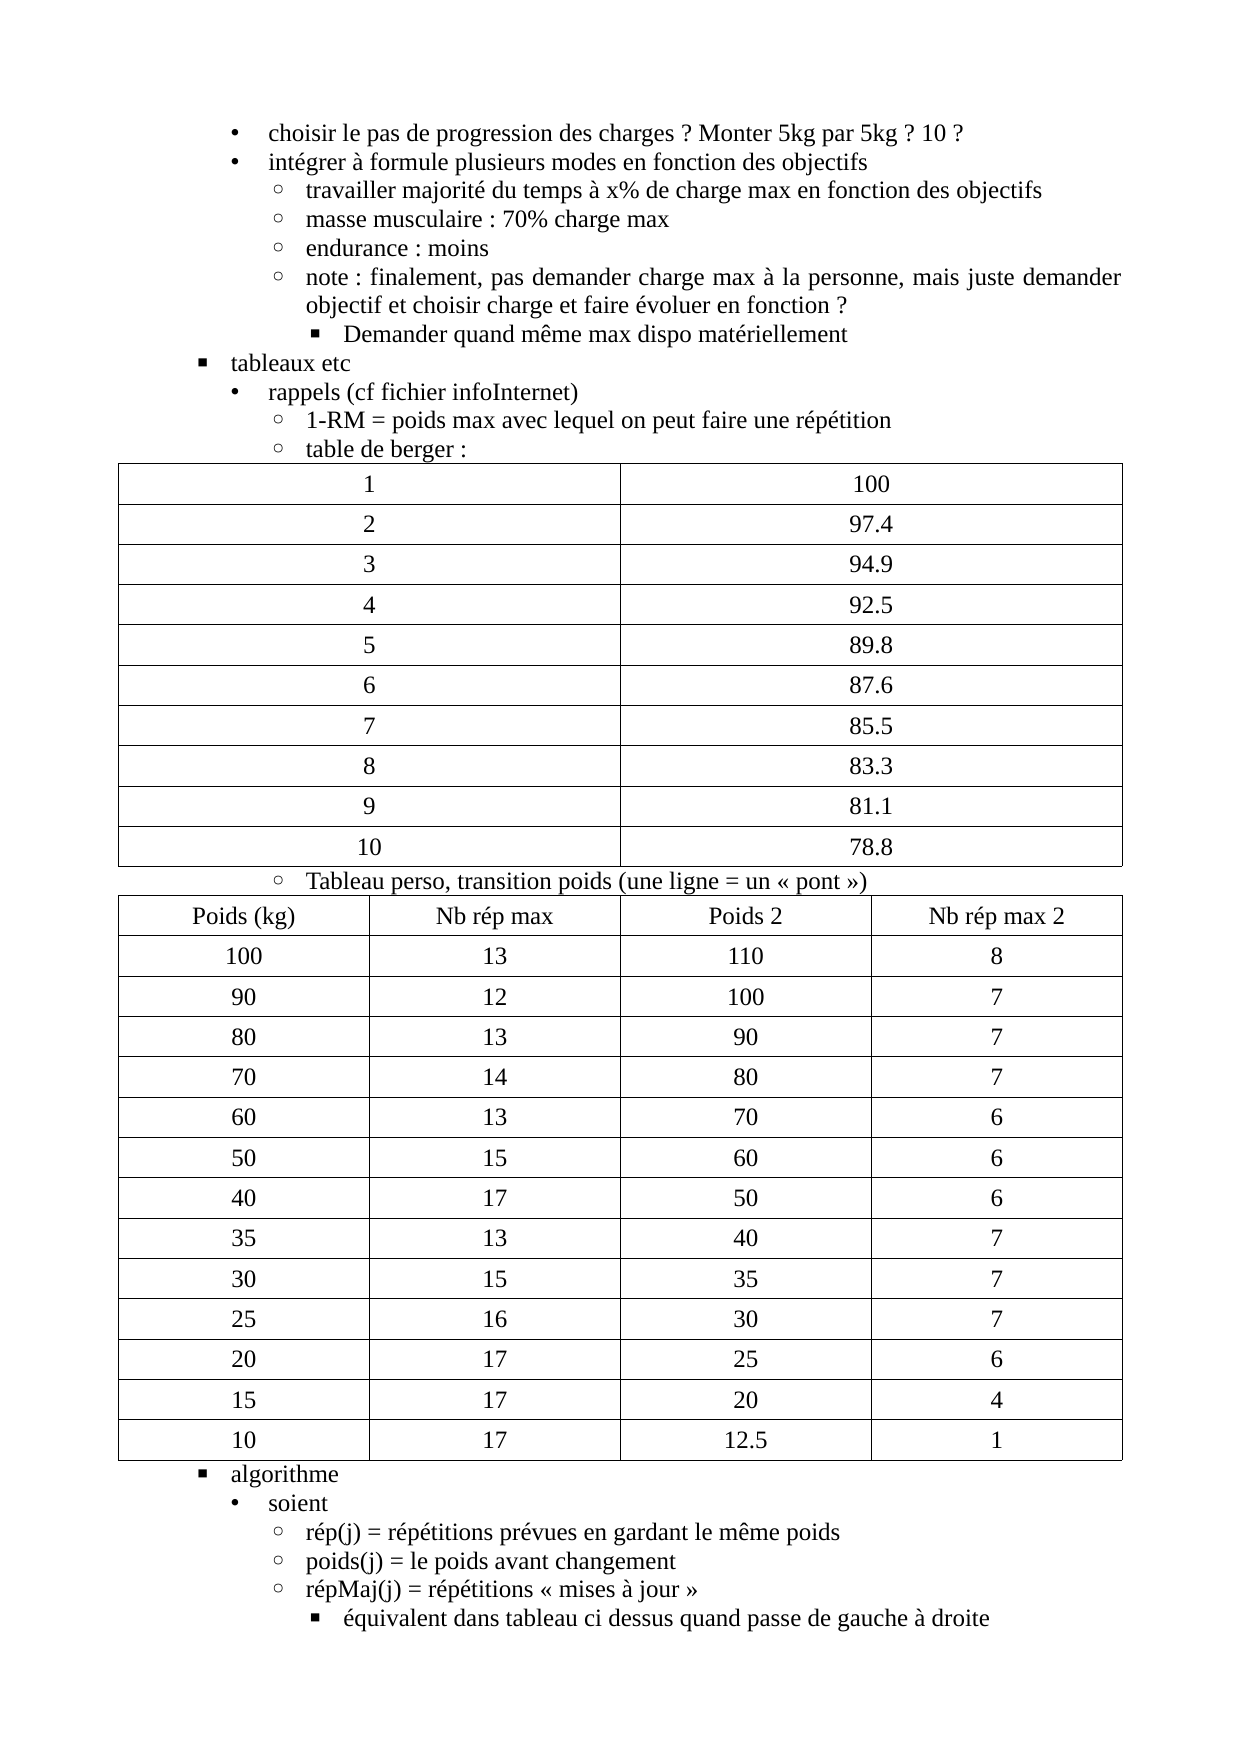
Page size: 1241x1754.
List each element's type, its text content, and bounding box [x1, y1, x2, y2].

table_cell 40 [119, 1178, 369, 1218]
table_cell 100 [621, 977, 871, 1016]
list poids(j) = le poids avant changement [268, 1546, 1122, 1574]
list 1-RM = poids max avec lequel on peut faire une répétition [268, 406, 1122, 434]
table_cell 4 [119, 585, 620, 624]
table_cell 100 [119, 936, 369, 976]
table_cell 13 [370, 1098, 620, 1137]
table_cell 4 [872, 1380, 1122, 1419]
table_cell 10 [119, 827, 620, 866]
table_cell 20 [119, 1340, 369, 1379]
table_cell 6 [872, 1098, 1122, 1137]
table_cell 85,5 [621, 706, 1122, 745]
table_cell 15 [119, 1380, 369, 1419]
table_cell 8 [119, 746, 620, 786]
table_cell 80 [621, 1057, 871, 1097]
table_cell 80 [119, 1017, 369, 1056]
list intégrer à formule plusieurs modes en fonction des objectifs [231, 147, 1122, 176]
table_cell 7 [872, 1259, 1122, 1298]
table_cell 97,4 [621, 505, 1122, 544]
table_cell 94,9 [621, 545, 1122, 584]
table_cell 6 [872, 1138, 1122, 1177]
table_cell 5 [119, 625, 620, 665]
table_cell 60 [621, 1138, 871, 1177]
table_cell 13 [370, 936, 620, 976]
table_cell 90 [119, 977, 369, 1016]
table_cell 13 [370, 1017, 620, 1056]
table_cell 3 [119, 545, 620, 584]
table_header Nb rép max 2 [872, 896, 1122, 935]
table_cell 7 [872, 1299, 1122, 1338]
table_cell 14 [370, 1057, 620, 1097]
list choisir le pas de progression des charges ? Monter 5kg par 5kg ? 10 ? [231, 118, 1122, 147]
table_header Poids (kg) [119, 896, 369, 935]
table_cell 8 [872, 936, 1122, 976]
table_cell 7 [872, 1219, 1122, 1258]
table_cell 7 [872, 1057, 1122, 1097]
table_cell 13 [370, 1219, 620, 1258]
table_cell 2 [119, 505, 620, 544]
table_cell 89,8 [621, 625, 1122, 665]
table_cell 20 [621, 1380, 871, 1419]
table_cell 70 [119, 1057, 369, 1097]
table_cell 7 [872, 1017, 1122, 1056]
table_cell 25 [119, 1299, 369, 1338]
list endurance : moins [268, 233, 1122, 262]
table_cell 60 [119, 1098, 369, 1137]
table_cell 17 [370, 1340, 620, 1379]
table_cell 35 [119, 1219, 369, 1258]
list équivalent dans tableau ci dessus quand passe de gauche à droite [306, 1603, 1122, 1632]
table_cell 6 [872, 1340, 1122, 1379]
table_cell 110 [621, 936, 871, 976]
table_cell 17 [370, 1420, 620, 1459]
list soient [231, 1488, 1122, 1517]
table_cell 30 [621, 1299, 871, 1338]
list table de berger : [268, 434, 1122, 463]
table_cell 90 [621, 1017, 871, 1056]
list tableaux etc [193, 348, 1122, 377]
table_cell 83,3 [621, 746, 1122, 786]
table_cell 17 [370, 1178, 620, 1218]
list rép(j) = répétitions prévues en gardant le même poids [268, 1517, 1122, 1546]
table_header 100 [621, 464, 1122, 503]
list rappels (cf fichier infoInternet) [231, 377, 1122, 406]
list Tableau perso, transition poids (une ligne = un « pont ») [268, 867, 1122, 895]
table_cell 9 [119, 787, 620, 826]
list masse musculaire : 70% charge max [268, 204, 1122, 233]
table_cell 70 [621, 1098, 871, 1137]
table_cell 15 [370, 1259, 620, 1298]
table_cell 7 [119, 706, 620, 745]
table_cell 17 [370, 1380, 620, 1419]
table_cell 30 [119, 1259, 369, 1298]
table_cell 6 [119, 666, 620, 705]
table_header Nb rép max [370, 896, 620, 935]
table_cell 16 [370, 1299, 620, 1338]
table_cell 12,5 [621, 1420, 871, 1459]
table_cell 12 [370, 977, 620, 1016]
table_cell 78,8 [621, 827, 1122, 866]
table_cell 40 [621, 1219, 871, 1258]
table_cell 7 [872, 977, 1122, 1016]
table_cell 1 [872, 1420, 1122, 1459]
table_header Poids 2 [621, 896, 871, 935]
table_cell 6 [872, 1178, 1122, 1218]
list Demander quand même max dispo matériellement [306, 319, 1122, 348]
table_header 1 [119, 464, 620, 503]
table_cell 50 [119, 1138, 369, 1177]
list algorithme [193, 1461, 1122, 1488]
list travailler majorité du temps à x% de charge max en fonction des objectifs [268, 176, 1122, 204]
table_cell 87,6 [621, 666, 1122, 705]
list répMaj(j) = répétitions « mises à jour » [268, 1574, 1122, 1603]
table_cell 35 [621, 1259, 871, 1298]
table_cell 10 [119, 1420, 369, 1459]
table_cell 25 [621, 1340, 871, 1379]
list note : finalement, pas demander charge max à la personne, mais juste demander objectif et choisir charge et faire évoluer en fonction ? [268, 262, 1122, 319]
table_cell 81,1 [621, 787, 1122, 826]
table_cell 50 [621, 1178, 871, 1218]
table_cell 15 [370, 1138, 620, 1177]
table_cell 92,5 [621, 585, 1122, 624]
